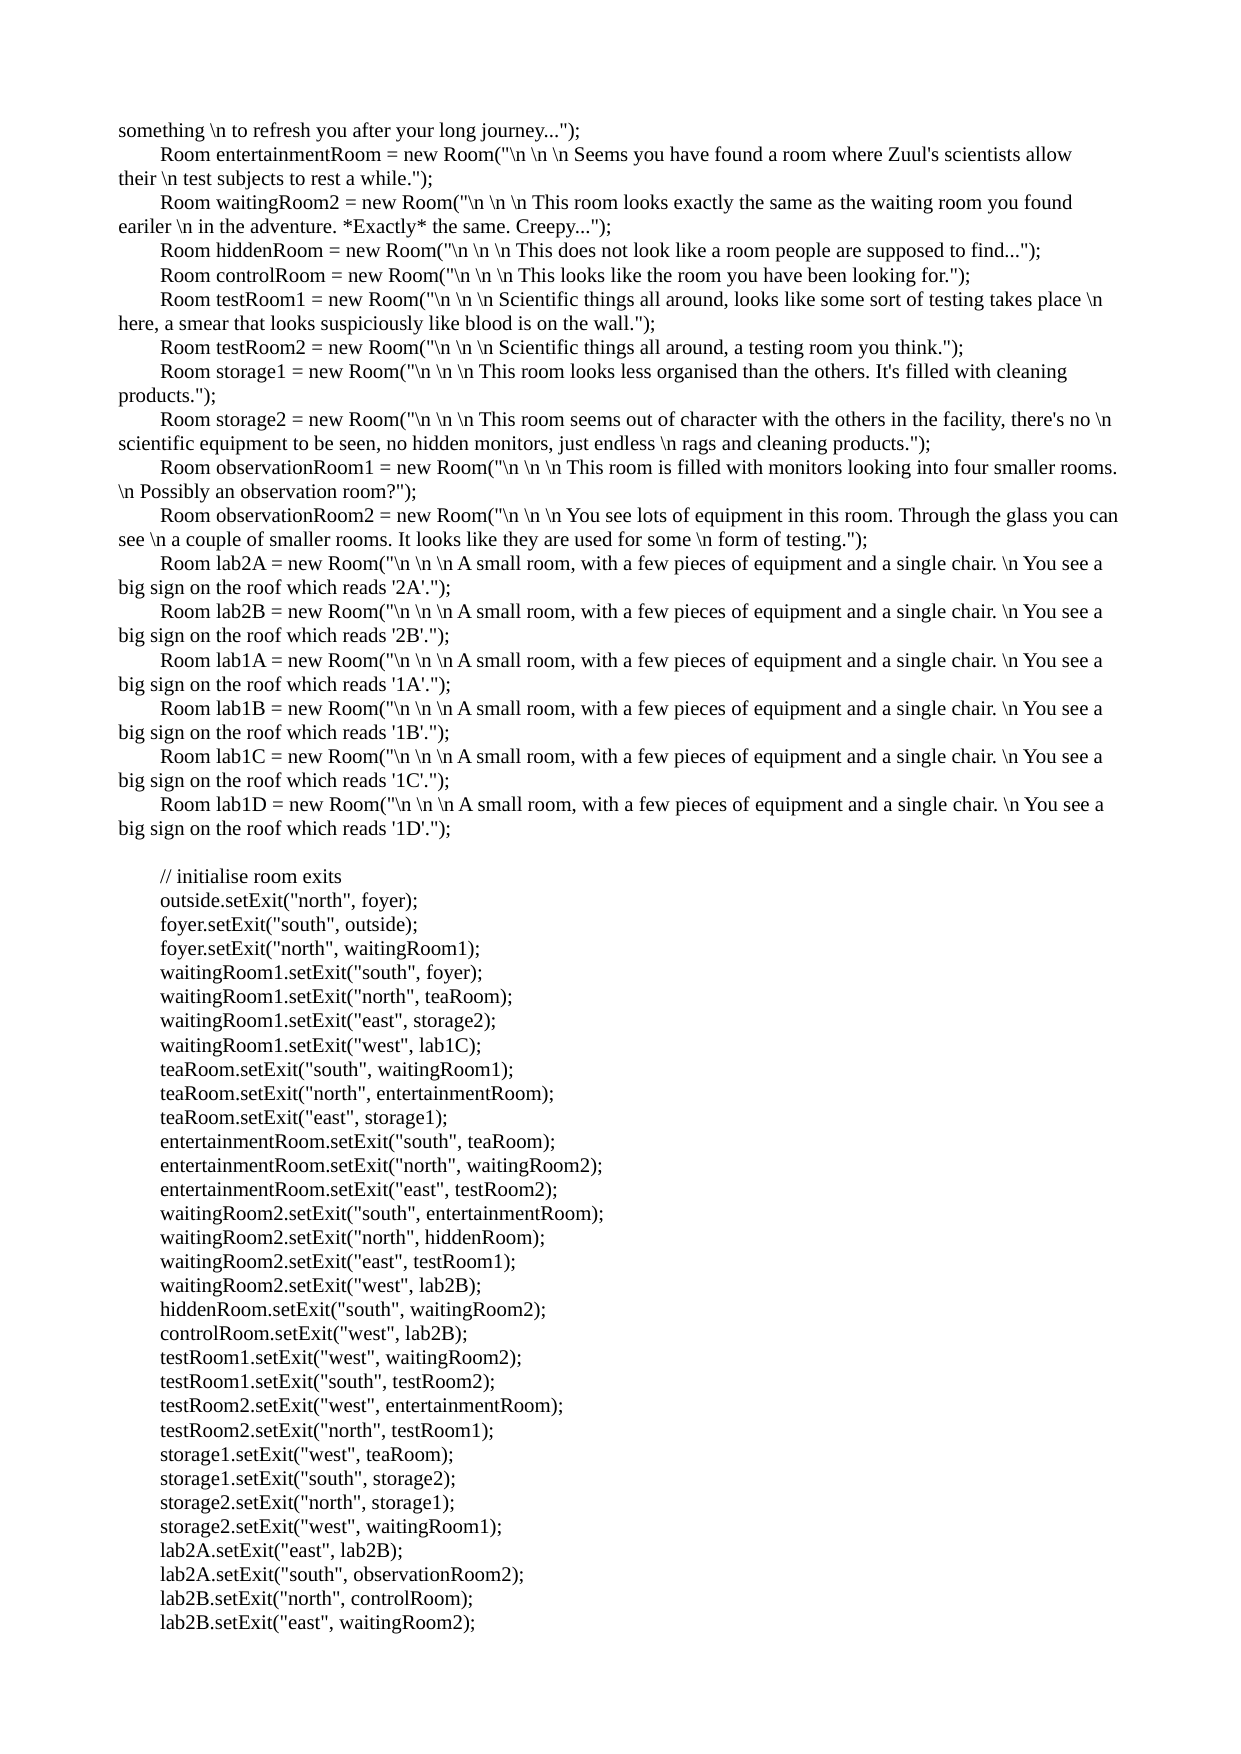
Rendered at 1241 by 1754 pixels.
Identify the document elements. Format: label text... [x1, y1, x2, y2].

text teaRoom.setExit("north", entertainmentRoom); [118, 1081, 1122, 1105]
text lab2B.setExit("north", controlRoom); [118, 1586, 1122, 1610]
text Room lab1C = new Room("\n \n \n A small room, with a few pieces of equipment and a single chair. \n You see a big sign on the roof which reads '1C'."); [118, 744, 1122, 792]
text Room testRoom1 = new Room("\n \n \n Scientific things all around, looks like some sort of testing takes place \n here, a smear that looks suspiciously like blood is on the wall."); [118, 287, 1122, 335]
text teaRoom.setExit("south", waitingRoom1); [118, 1057, 1122, 1081]
text Room storage1 = new Room("\n \n \n This room looks less organised than the others. It's filled with cleaning products."); [118, 359, 1122, 407]
text waitingRoom1.setExit("north", teaRoom); [118, 984, 1122, 1008]
text entertainmentRoom.setExit("south", teaRoom); [118, 1129, 1122, 1153]
text waitingRoom2.setExit("north", hiddenRoom); [118, 1225, 1122, 1249]
text entertainmentRoom.setExit("east", testRoom2); [118, 1177, 1122, 1201]
text waitingRoom2.setExit("west", lab2B); [118, 1273, 1122, 1297]
text entertainmentRoom.setExit("north", waitingRoom2); [118, 1153, 1122, 1177]
text testRoom2.setExit("north", testRoom1); [118, 1417, 1122, 1442]
text Room lab1A = new Room("\n \n \n A small room, with a few pieces of equipment and a single chair. \n You see a big sign on the roof which reads '1A'."); [118, 647, 1122, 696]
text testRoom1.setExit("west", waitingRoom2); [118, 1345, 1122, 1369]
text waitingRoom1.setExit("east", storage2); [118, 1008, 1122, 1032]
text hiddenRoom.setExit("south", waitingRoom2); [118, 1297, 1122, 1321]
text lab2A.setExit("east", lab2B); [118, 1538, 1122, 1562]
text lab2B.setExit("east", waitingRoom2); [118, 1610, 1122, 1634]
text Room lab2B = new Room("\n \n \n A small room, with a few pieces of equipment and a single chair. \n You see a big sign on the roof which reads '2B'."); [118, 599, 1122, 647]
text foyer.setExit("south", outside); [118, 912, 1122, 936]
text outside.setExit("north", foyer); [118, 888, 1122, 912]
text lab2A.setExit("south", observationRoom2); [118, 1562, 1122, 1586]
text storage1.setExit("west", teaRoom); [118, 1442, 1122, 1466]
text Room entertainmentRoom = new Room("\n \n \n Seems you have found a room where Zuul's scientists allow their \n test subjects to rest a while."); [118, 142, 1122, 190]
text waitingRoom2.setExit("south", entertainmentRoom); [118, 1201, 1122, 1225]
text Room lab1B = new Room("\n \n \n A small room, with a few pieces of equipment and a single chair. \n You see a big sign on the roof which reads '1B'."); [118, 696, 1122, 744]
text testRoom2.setExit("west", entertainmentRoom); [118, 1393, 1122, 1417]
text Room lab2A = new Room("\n \n \n A small room, with a few pieces of equipment and a single chair. \n You see a big sign on the roof which reads '2A'."); [118, 551, 1122, 599]
text Room lab1D = new Room("\n \n \n A small room, with a few pieces of equipment and a single chair. \n You see a big sign on the roof which reads '1D'."); [118, 792, 1122, 840]
text waitingRoom1.setExit("south", foyer); [118, 960, 1122, 984]
text Room testRoom2 = new Room("\n \n \n Scientific things all around, a testing room you think."); [118, 335, 1122, 359]
text Room hiddenRoom = new Room("\n \n \n This does not look like a room people are supposed to find..."); [118, 238, 1122, 262]
text Room observationRoom2 = new Room("\n \n \n You see lots of equipment in this room. Through the glass you can see \n a couple of smaller rooms. It looks like they are used for some \n form of testing."); [118, 503, 1122, 551]
text storage2.setExit("west", waitingRoom1); [118, 1514, 1122, 1538]
text teaRoom.setExit("east", storage1); [118, 1105, 1122, 1129]
text Room waitingRoom2 = new Room("\n \n \n This room looks exactly the same as the waiting room you found eariler \n in the adventure. *Exactly* the same. Creepy..."); [118, 190, 1122, 238]
text storage2.setExit("north", storage1); [118, 1490, 1122, 1514]
text testRoom1.setExit("south", testRoom2); [118, 1369, 1122, 1393]
text something \n to refresh you after your long journey..."); [118, 118, 1122, 142]
text // initialise room exits [118, 864, 1122, 888]
text Room observationRoom1 = new Room("\n \n \n This room is filled with monitors looking into four smaller rooms. \n Possibly an observation room?"); [118, 455, 1122, 503]
text waitingRoom2.setExit("east", testRoom1); [118, 1249, 1122, 1273]
text Room controlRoom = new Room("\n \n \n This looks like the room you have been looking for."); [118, 262, 1122, 287]
text storage1.setExit("south", storage2); [118, 1466, 1122, 1490]
text waitingRoom1.setExit("west", lab1C); [118, 1032, 1122, 1057]
text foyer.setExit("north", waitingRoom1); [118, 936, 1122, 960]
text Room storage2 = new Room("\n \n \n This room seems out of character with the others in the facility, there's no \n scientific equipment to be seen, no hidden monitors, just endless \n rags and cleaning products."); [118, 407, 1122, 455]
text controlRoom.setExit("west", lab2B); [118, 1321, 1122, 1345]
